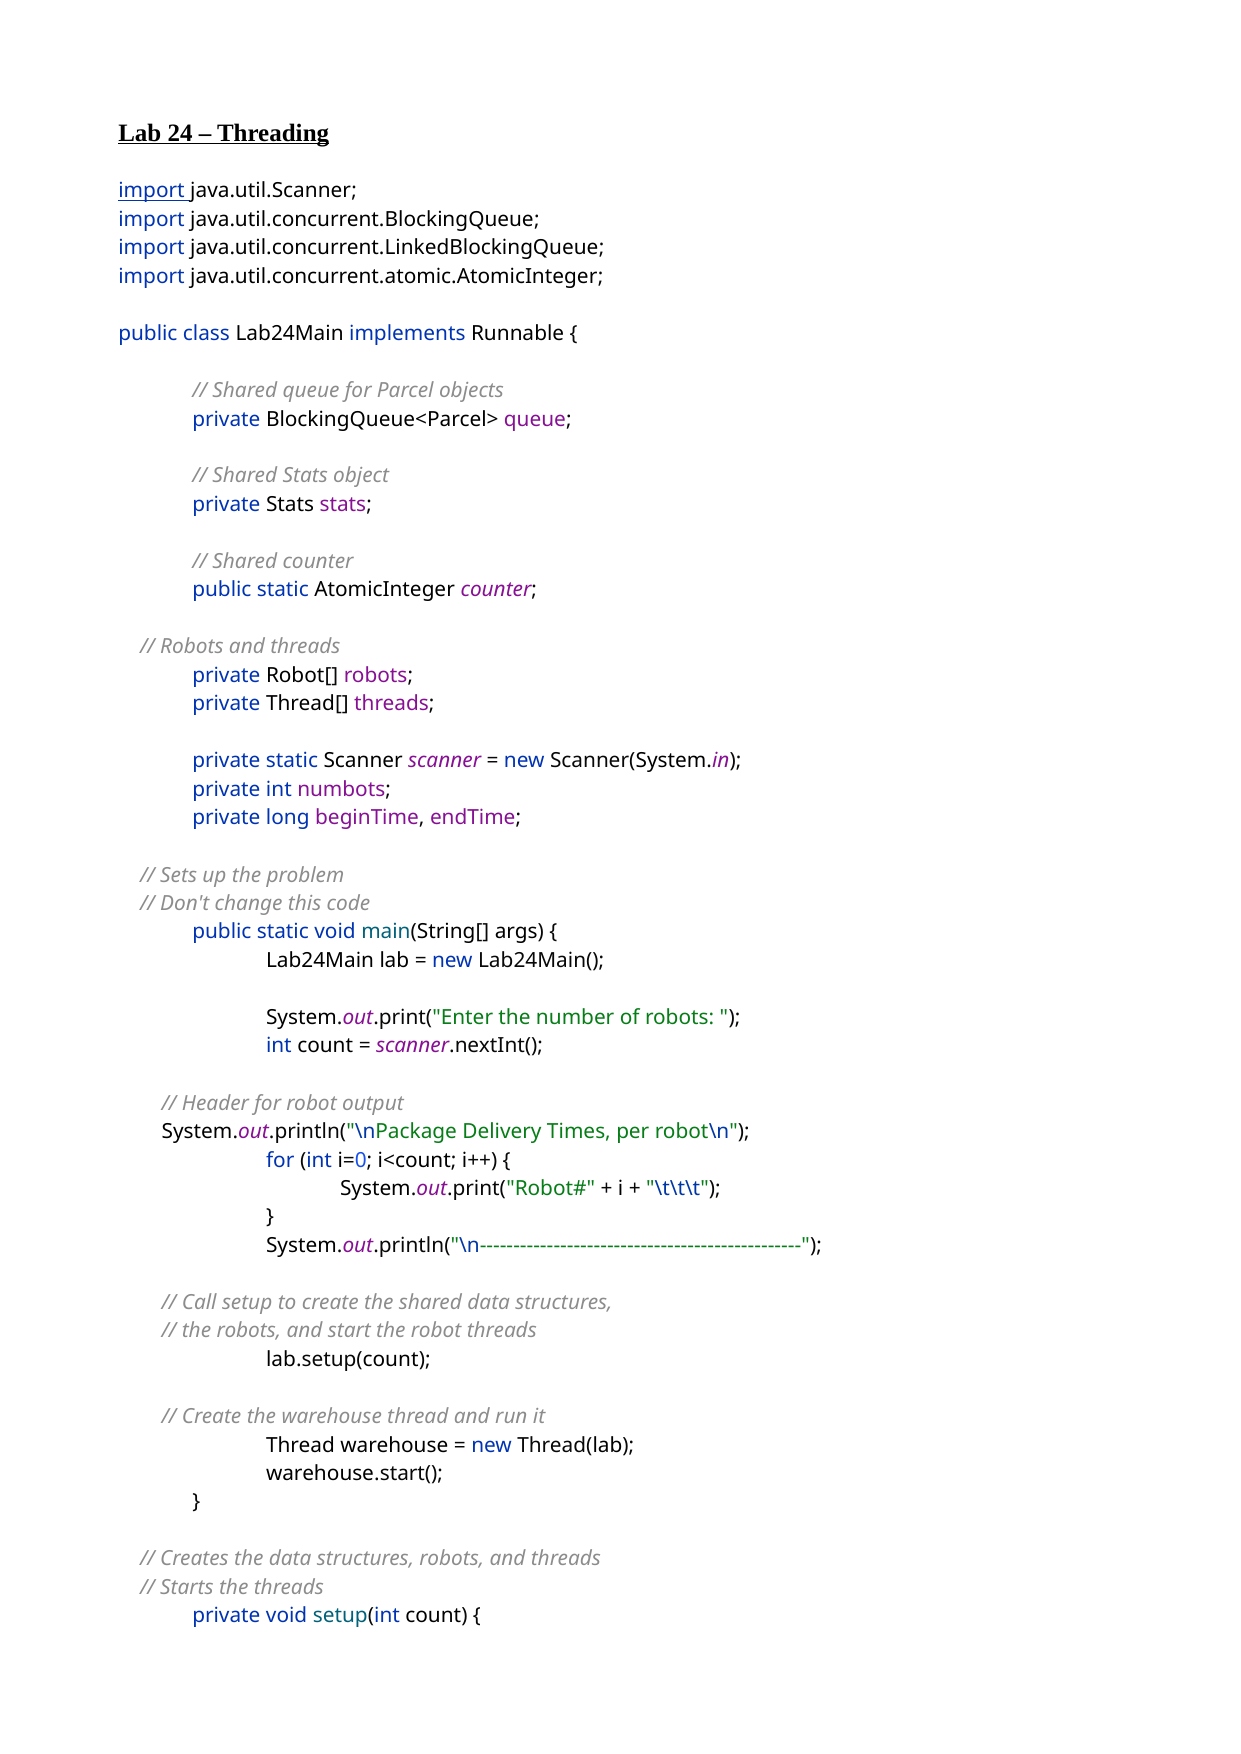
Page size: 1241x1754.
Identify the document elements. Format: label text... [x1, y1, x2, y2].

text Lab 24 – Threading import java.util.Scanner; import java.util.concurrent.BlockingQueue; import java.util.concurrent.LinkedBlockingQueue; import java.util.concurrent.atomic.AtomicInteger; public class Lab24Main implements Runnable { // Shared queue for Parcel objects private BlockingQueue<Parcel> queue; // Shared Stats object private Stats stats; // Shared counter public static AtomicInteger counter; // Robots and threads private Robot[] robots; private Thread[] threads; private static Scanner scanner = new Scanner(System.in); private int numbots; private long beginTime, endTime; // Sets up the problem // Don't change this code public static void main(String[] args) { Lab24Main lab = new Lab24Main(); System.out.print("Enter the number of robots: "); int count = scanner.nextInt(); // Header for robot output System.out.println("\nPackage Delivery Times, per robot\n"); for (int i=0; i<count; i++) { System.out.print("Robot#" + i + "\t\t\t"); } System.out.println("\n------------------------------------------------"); // Call setup to create the shared data structures, // the robots, and start the robot threads lab.setup(count); // Create the warehouse thread and run it Thread warehouse = new Thread(lab); warehouse.start(); } // Creates the data structures, robots, and threads // Starts the threads private void setup(int count) { [118, 118, 1122, 1629]
